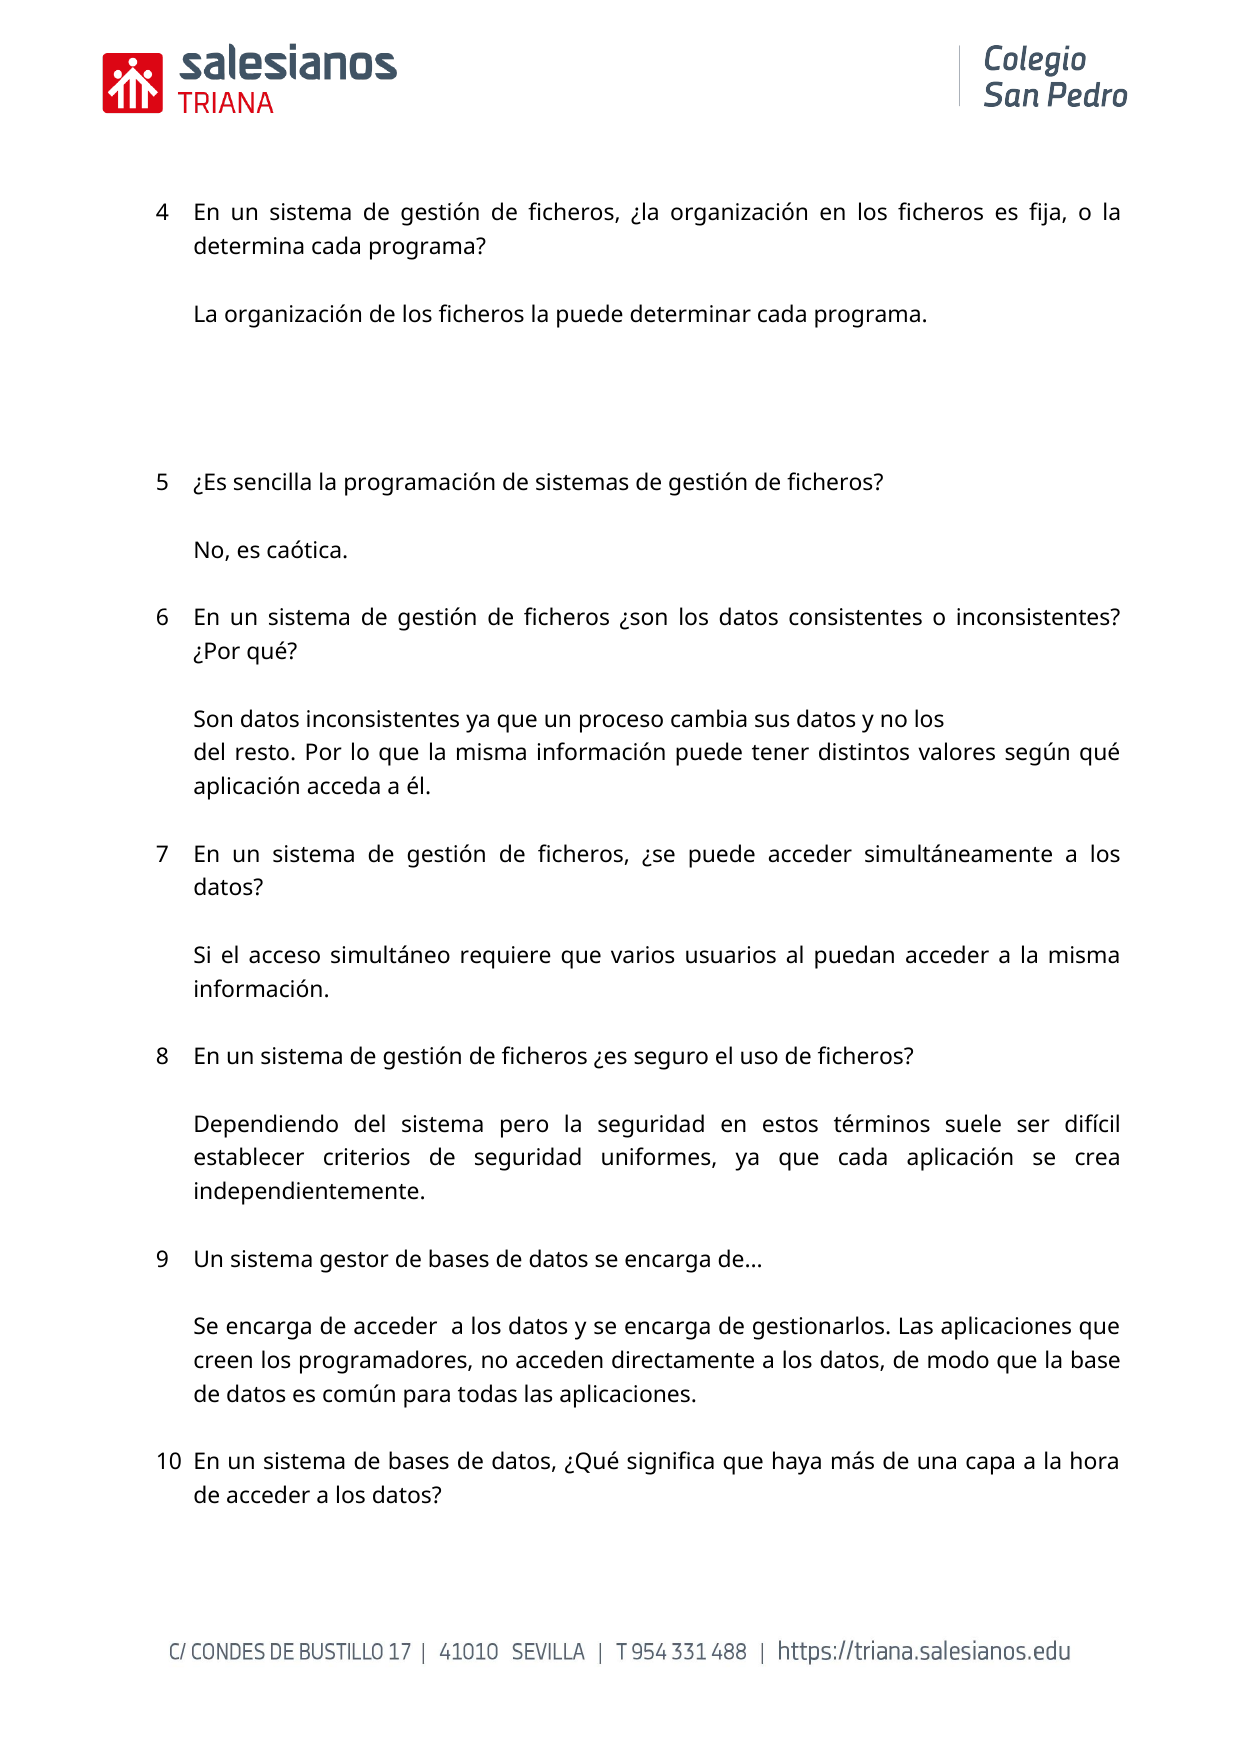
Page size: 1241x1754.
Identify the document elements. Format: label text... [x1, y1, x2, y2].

text Si el acceso simultáneo requiere que varios usuarios al puedan acceder a la misma información. [156, 939, 1122, 1004]
list En un sistema de gestión de ficheros ¿son los datos consistentes o inconsistentes? ¿Por qué? [156, 601, 1122, 666]
list En un sistema de gestión de ficheros, ¿la organización en los ficheros es fija, o la determina cada programa? [156, 196, 1122, 261]
text No, es caótica. [156, 534, 1122, 565]
text Se encarga de acceder a los datos y se encarga de gestionarlos. Las aplicaciones que creen los programadores, no acceden directamente a los datos, de modo que la base de datos es común para todas las aplicaciones. [156, 1310, 1122, 1409]
list En un sistema de bases de datos, ¿Qué significa que haya más de una capa a la hora de acceder a los datos? [156, 1445, 1122, 1510]
list Un sistema gestor de bases de datos se encarga de… [156, 1242, 1122, 1274]
text Dependiendo del sistema pero la seguridad en estos términos suele ser difícil establecer criterios de seguridad uniformes, ya que cada aplicación se crea independientemente. [156, 1107, 1122, 1206]
picture [93, 28, 402, 125]
list En un sistema de gestión de ficheros, ¿se puede acceder simultáneamente a los datos? [156, 837, 1122, 902]
list En un sistema de gestión de ficheros ¿es seguro el uso de ficheros? [156, 1040, 1122, 1071]
text Son datos inconsistentes ya que un proceso cambia sus datos y no los [156, 702, 1122, 734]
picture [0, 1632, 1241, 1699]
text del resto. Por lo que la misma información puede tener distintos valores según qué aplicación acceda a él. [156, 736, 1122, 801]
picture [951, 32, 1136, 122]
text La organización de los ficheros la puede determinar cada programa. [156, 297, 1122, 329]
list ¿Es sencilla la programación de sistemas de gestión de ficheros? [156, 466, 1122, 497]
